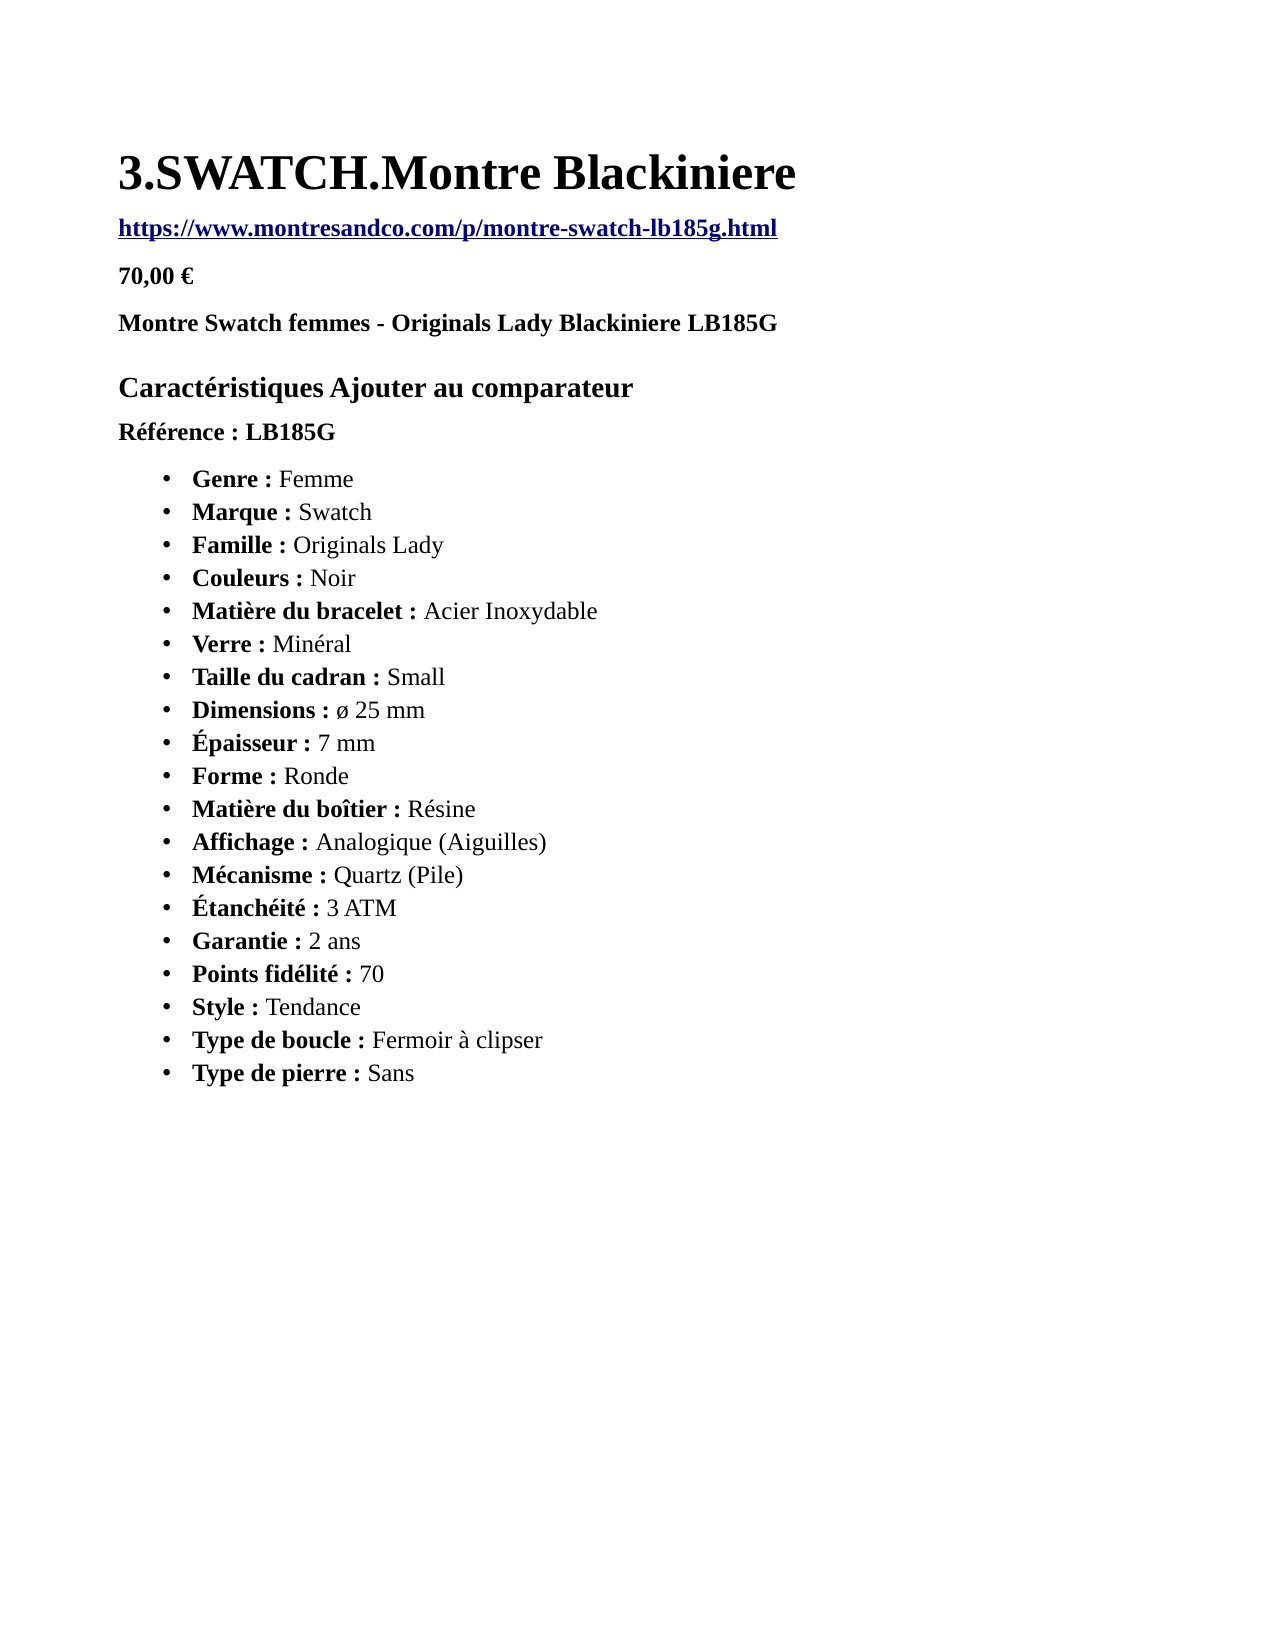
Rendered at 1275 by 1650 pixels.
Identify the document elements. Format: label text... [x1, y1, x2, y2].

list Couleurs : Noir [162, 563, 1157, 592]
list Verre : Minéral [162, 629, 1157, 658]
text https://www.montresandco.com/p/montre-swatch-lb185g.html [118, 213, 1157, 242]
list Type de pierre : Sans [162, 1058, 1157, 1087]
list Garantie : 2 ans [162, 926, 1157, 955]
list Famille : Originals Lady [162, 530, 1157, 559]
list Mécanisme : Quartz (Pile) [162, 860, 1157, 889]
list Étanchéité : 3 ATM [162, 893, 1157, 922]
subtitle Caractéristiques Ajouter au comparateur [118, 371, 1157, 404]
list Points fidélité : 70 [162, 959, 1157, 988]
list Style : Tendance [162, 992, 1157, 1021]
text 70,00 € [118, 261, 1157, 289]
list Taille du cadran : Small [162, 662, 1157, 691]
list Type de boucle : Fermoir à clipser [162, 1026, 1157, 1054]
list Dimensions : ø 25 mm [162, 695, 1157, 724]
list Matière du boîtier : Résine [162, 794, 1157, 823]
list Matière du bracelet : Acier Inoxydable [162, 596, 1157, 625]
list Épaisseur : 7 mm [162, 728, 1157, 757]
text Référence : LB185G [118, 417, 1157, 445]
list Affichage : Analogique (Aiguilles) [162, 827, 1157, 856]
subtitle 3.SWATCH.Montre Blackiniere [118, 143, 1157, 201]
list Forme : Ronde [162, 761, 1157, 790]
text Montre Swatch femmes - Originals Lady Blackiniere LB185G [118, 308, 1157, 337]
list Marque : Swatch [162, 497, 1157, 526]
list Genre : Femme [162, 464, 1157, 493]
